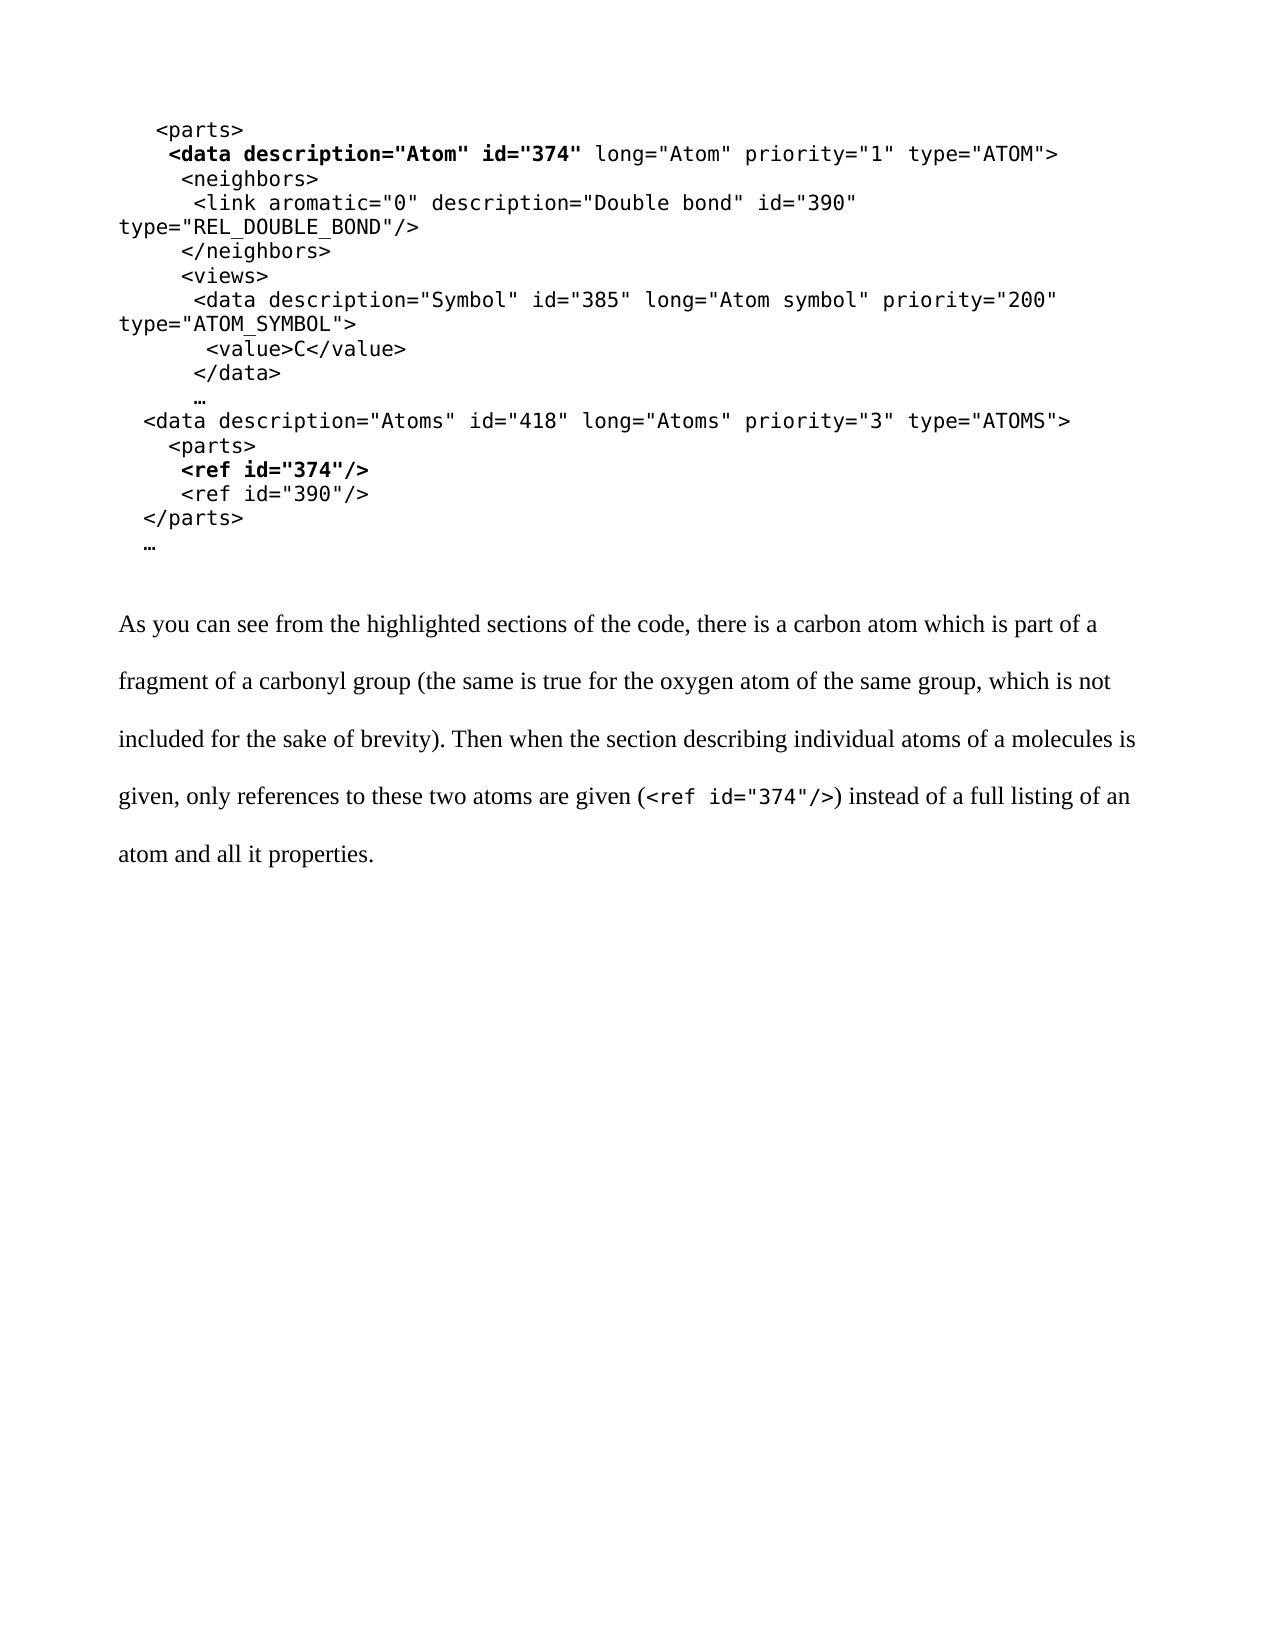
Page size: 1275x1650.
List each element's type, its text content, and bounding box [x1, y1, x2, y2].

text <data description="Atoms" id="418" long="Atoms" priority="3" type="ATOMS"> [118, 409, 1157, 434]
text <value>C</value> [118, 337, 1157, 361]
text <neighbors> [118, 167, 1157, 191]
text <data description="Atom" id="374" long="Atom" priority="1" type="ATOM"> [118, 142, 1157, 167]
text … [118, 385, 1157, 409]
text </neighbors> [118, 239, 1157, 264]
text <parts> [118, 118, 1157, 142]
text As you can see from the highlighted sections of the code, there is a carbon atom which is part of a fragment of a carbonyl group (the same is true for the oxygen atom of the same group, which is not included for the sake of brevity). Then when the section describing individual atoms of a molecules is given, only references to these two atoms are given (<ref id="374"/>) instead of a full listing of an atom and all it properties. [118, 609, 1157, 867]
text </data> [118, 361, 1157, 385]
text <ref id="374"/> [118, 458, 1157, 482]
text … [118, 531, 1157, 555]
text </parts> [118, 506, 1157, 531]
text <ref id="390"/> [118, 482, 1157, 506]
text <views> [118, 264, 1157, 288]
text <parts> [118, 434, 1157, 458]
text <data description="Symbol" id="385" long="Atom symbol" priority="200" type="ATOM_SYMBOL"> [118, 288, 1157, 337]
text <link aromatic="0" description="Double bond" id="390" type="REL_DOUBLE_BOND"/> [118, 191, 1157, 239]
